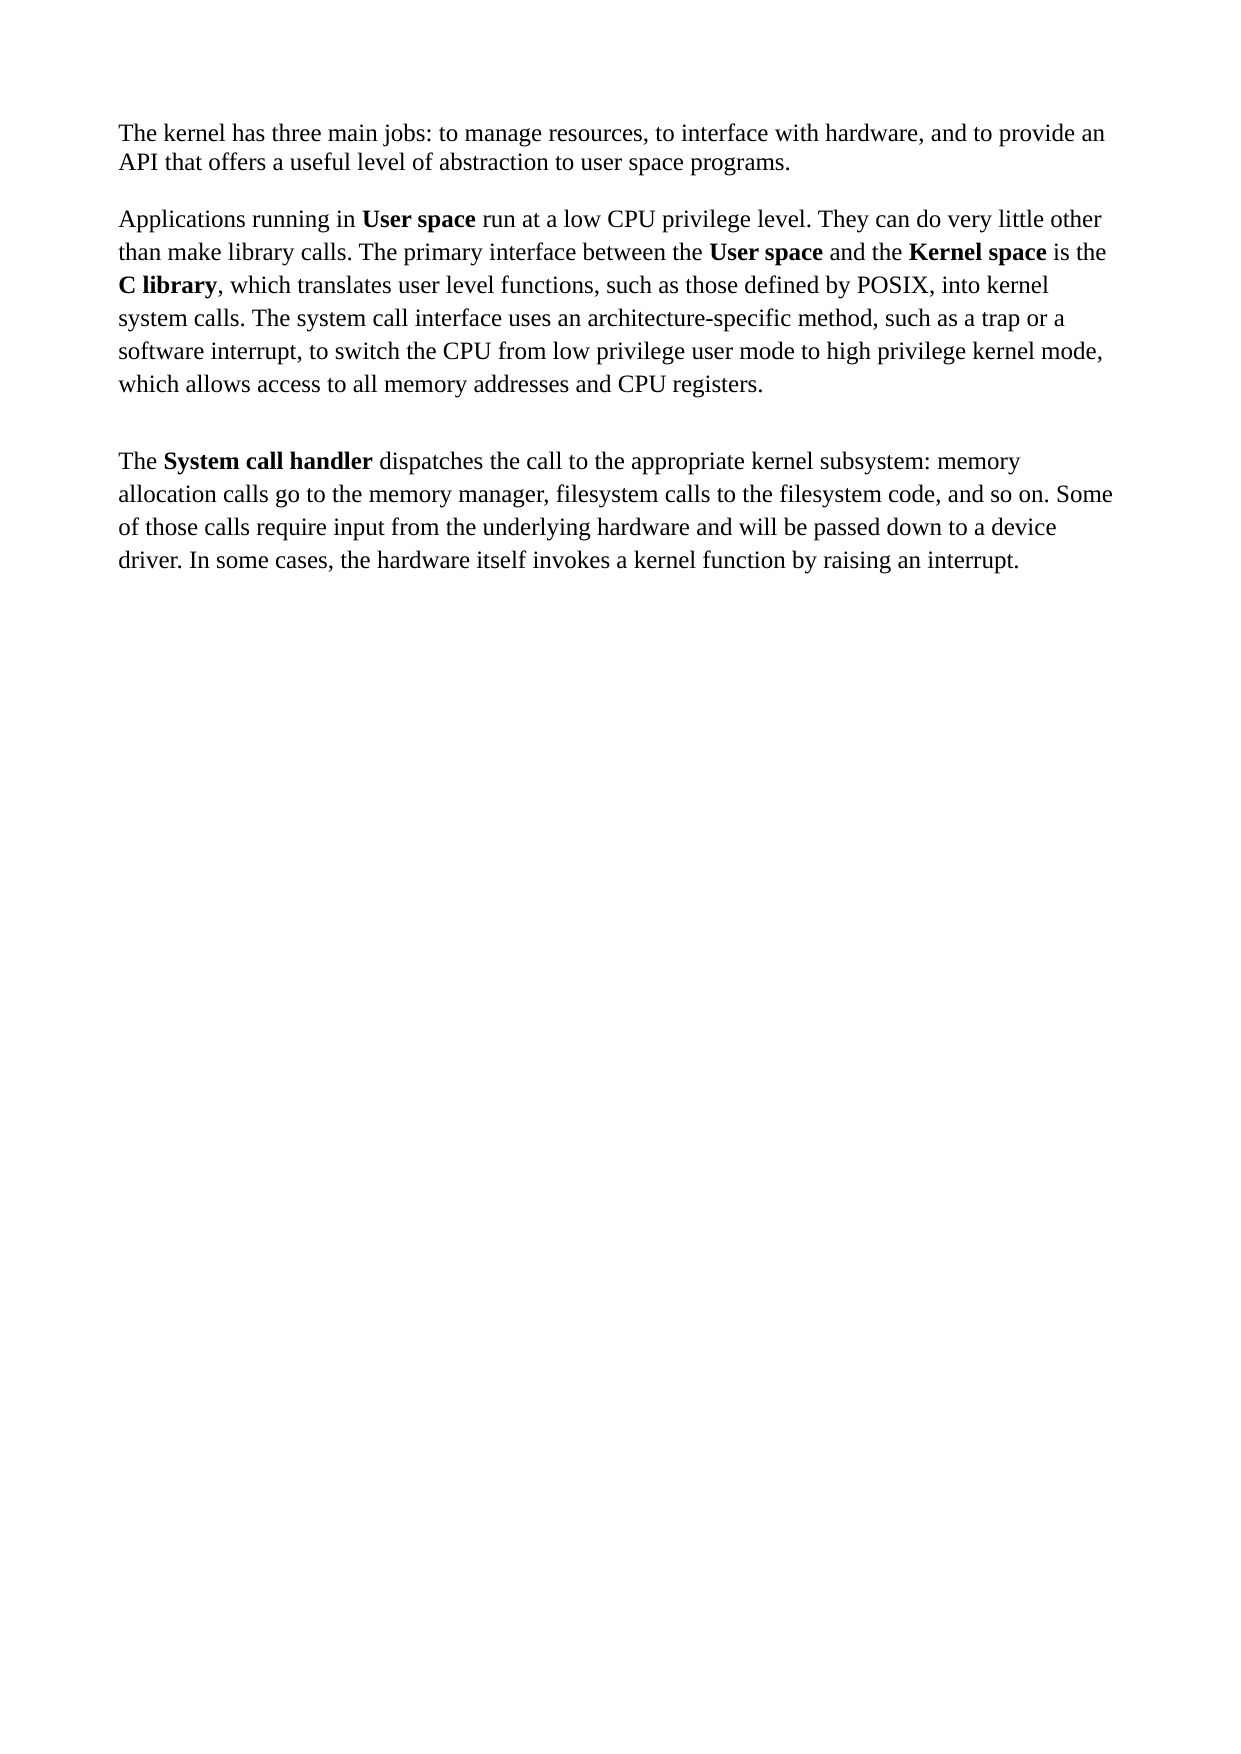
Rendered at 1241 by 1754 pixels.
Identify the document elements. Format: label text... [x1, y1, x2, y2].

text Applications running in User space run at a low CPU privilege level. They can do very little other than make library calls. The primary interface between the User space and the Kernel space is the C library, which translates user level functions, such as those defined by POSIX, into kernel system calls. The system call interface uses an architecture-specific method, such as a trap or a software interrupt, to switch the CPU from low privilege user mode to high privilege kernel mode, which allows access to all memory addresses and CPU registers. [118, 204, 1122, 398]
text The kernel has three main jobs: to manage resources, to interface with hardware, and to provide an API that offers a useful level of abstraction to user space programs. [118, 118, 1122, 176]
text The System call handler dispatches the call to the appropriate kernel subsystem: memory allocation calls go to the memory manager, filesystem calls to the filesystem code, and so on. Some of those calls require input from the underlying hardware and will be passed down to a device driver. In some cases, the hardware itself invokes a kernel function by raising an interrupt. [118, 446, 1122, 574]
